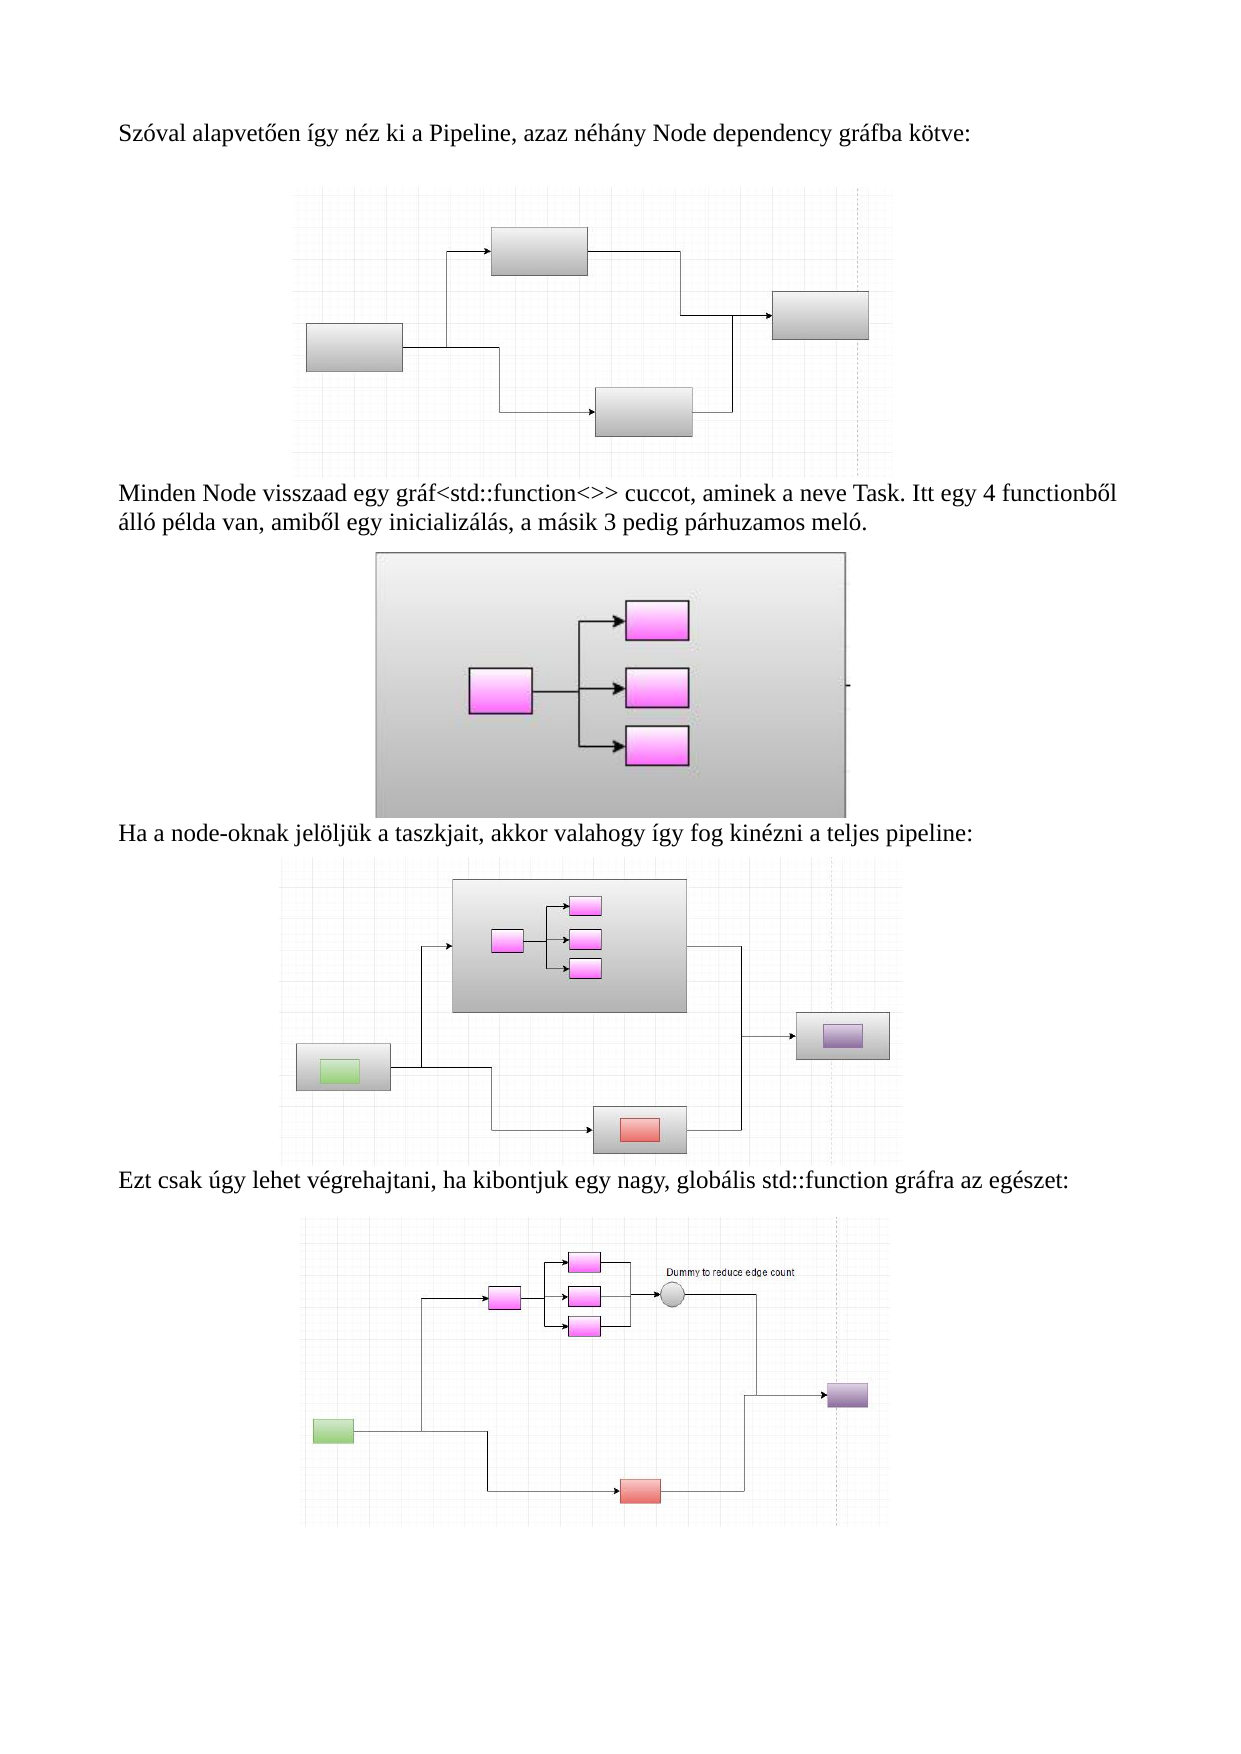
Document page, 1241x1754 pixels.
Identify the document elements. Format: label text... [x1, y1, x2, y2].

picture [278, 857, 903, 1166]
text Ezt csak úgy lehet végrehajtani, ha kibontjuk egy nagy, globális std::function gráfra az egészet: [118, 847, 1122, 1194]
picture [292, 187, 893, 478]
text Ha a node-oknak jelöljük a taszkjait, akkor valahogy így fog kinézni a teljes pipeline: [118, 535, 1122, 847]
picture [375, 552, 851, 818]
text Szóval alapvetően így néz ki a Pipeline, azaz néhány Node dependency gráfba kötve: [118, 118, 1122, 147]
picture [299, 1217, 891, 1527]
text Minden Node visszaad egy gráf<std::function<>> cuccot, aminek a neve Task. Itt egy 4 functionből álló példa van, amiből egy inicializálás, a másik 3 pedig párhuzamos meló. [118, 176, 1122, 535]
